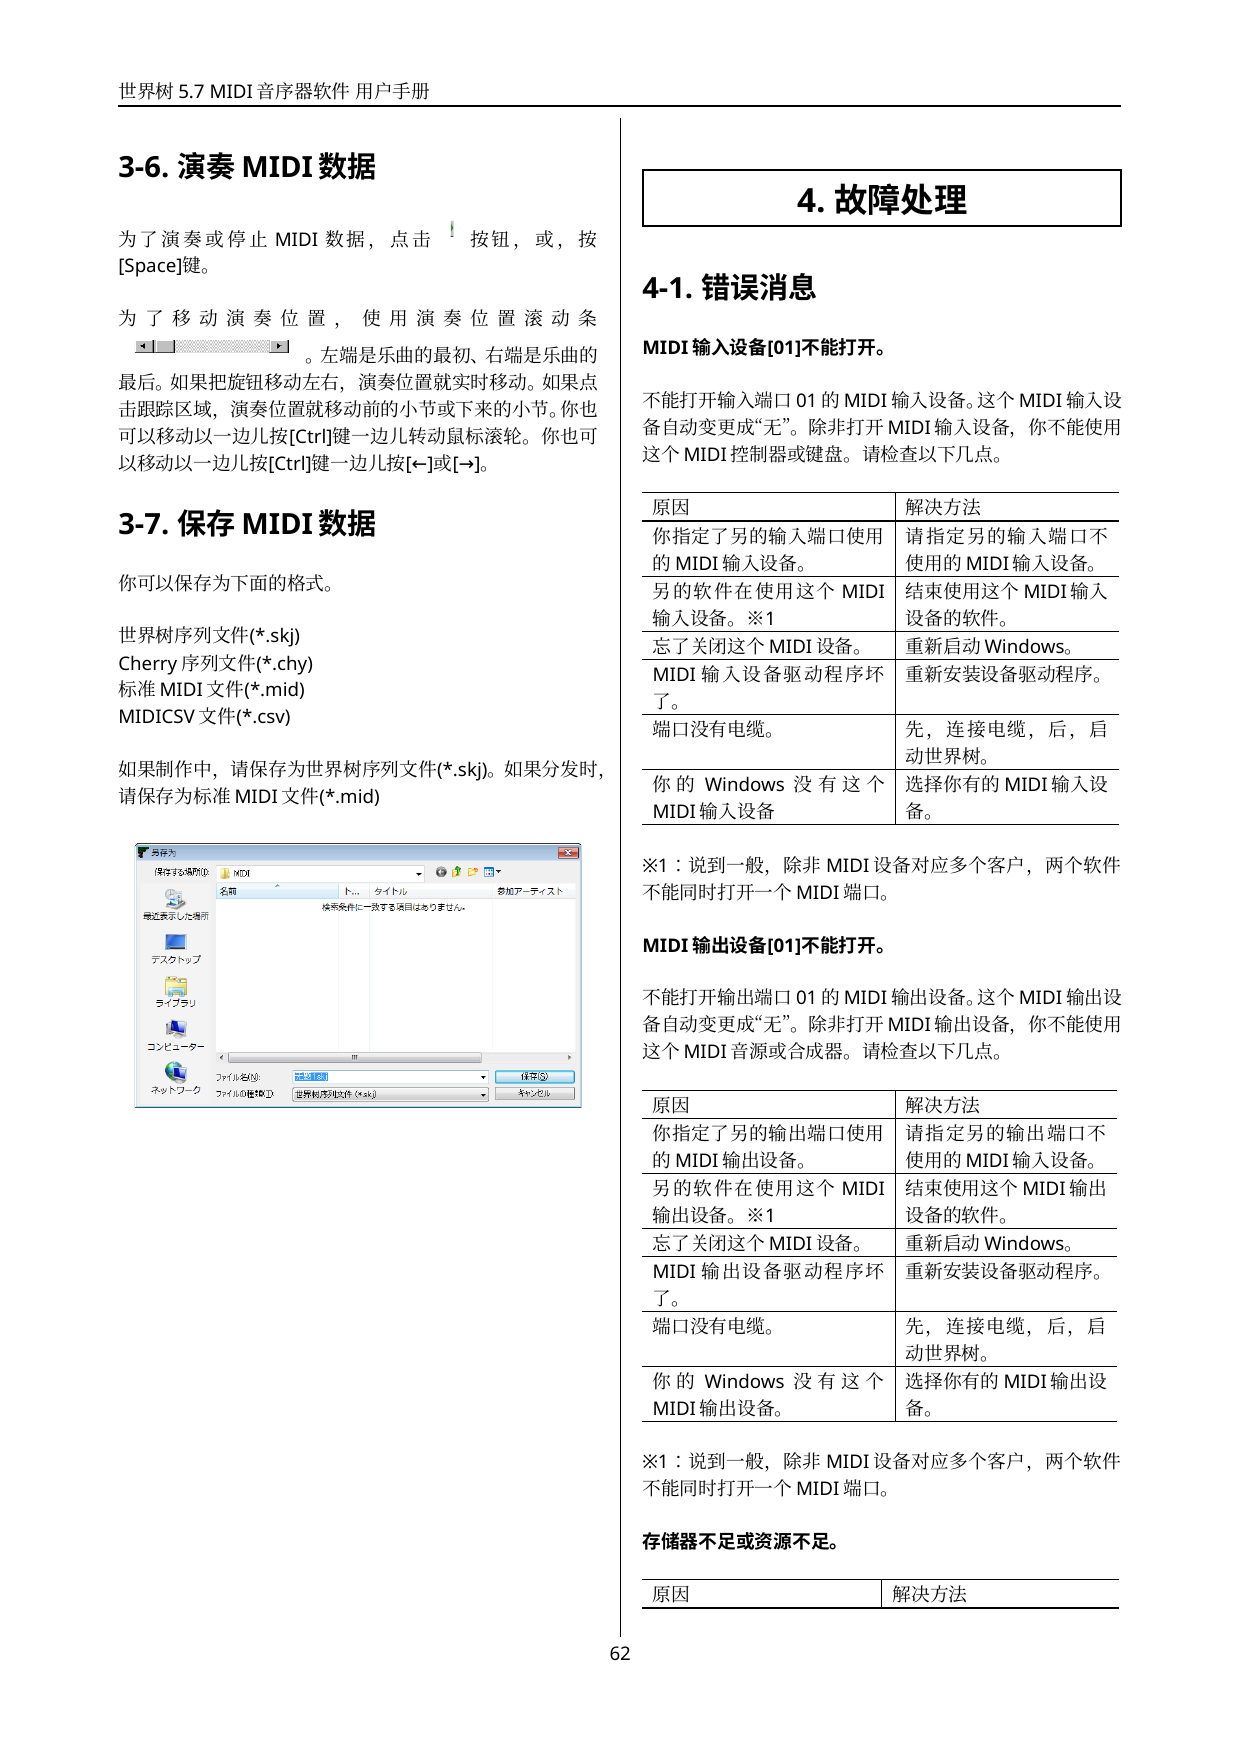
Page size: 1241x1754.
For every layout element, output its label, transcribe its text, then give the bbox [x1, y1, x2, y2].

table_header 原因 [642, 1091, 895, 1117]
table_cell 另的软件在使用这个MIDI输入设备。※1 [642, 577, 895, 631]
table_cell 你的Windows没有这个MIDI输出设备。 [642, 1367, 895, 1421]
table_cell 选择你有的MIDI输入设备。 [896, 770, 1119, 824]
table_cell 结束使用这个MIDI输入设备的软件。 [896, 577, 1119, 631]
table_cell MIDI输出设备驱动程序坏了。 [642, 1257, 895, 1311]
table_cell 重新安装设备驱动程序。 [896, 660, 1119, 714]
table_cell 请指定另的输入端口不使用的MIDI输入设备。 [896, 522, 1119, 576]
table_cell 先，连接电缆，后，启动世界树。 [896, 715, 1119, 769]
table_cell 选择你有的MIDI输出设备。 [896, 1367, 1117, 1421]
text 如果制作中，请保存为世界树序列文件(*.skj)。如果分发时，请保存为标准MIDI文件(*.mid) [118, 755, 598, 809]
text 不能打开输出端口01的MIDI输出设备。这个MIDI输出设备自动变更成“无”。除非打开MIDI输出设备，你不能使用这个MIDI音源或合成器。请检查以下几点。 [642, 983, 1122, 1064]
table_cell MIDI输入设备驱动程序坏了。 [642, 660, 895, 714]
text 不能打开输入端口01的MIDI输入设备。这个MIDI输入设备自动变更成“无”。除非打开MIDI输入设备，你不能使用这个MIDI控制器或键盘。请检查以下几点。 [642, 386, 1122, 467]
subtitle 3-7. 保存MIDI数据 [118, 501, 598, 543]
text 标准MIDI文件(*.mid) [118, 675, 598, 702]
table_header 解决方法 [896, 493, 1119, 520]
text 你可以保存为下面的格式。 [118, 569, 598, 596]
subtitle 4-1. 错误消息 [642, 265, 1122, 307]
table_cell 先，连接电缆，后，启动世界树。 [896, 1312, 1117, 1366]
table_cell 你的Windows没有这个MIDI输入设备 [642, 770, 895, 824]
table_cell 结束使用这个MIDI输出设备的软件。 [896, 1174, 1117, 1227]
text 为了演奏或停止MIDI数据，点击按钮，或，按[Space]键。 [118, 212, 598, 278]
table_cell 忘了关闭这个MIDI设备。 [642, 1229, 895, 1256]
table_cell 忘了关闭这个MIDI设备。 [642, 632, 895, 659]
text MIDI输入设备[01]不能打开。 [642, 333, 1122, 360]
text 为了移动演奏位置，使用演奏位置滚动条。左端是乐曲的最初、右端是乐曲的最后。如果把旋钮移动左右，演奏位置就实时移动。如果点击跟踪区域，演奏位置就移动前的小节或下来的小节。你也可以移动以一边儿按[Ctrl]键一边儿转动鼠标滚轮。你也可以移动以一边儿按[Ctrl]键一边儿按[←]或[→]。 [118, 304, 598, 475]
table_header 解决方法 [882, 1580, 1119, 1607]
table_cell 你指定了另的输入端口使用的MIDI输入设备。 [642, 522, 895, 576]
table_header 原因 [642, 1580, 881, 1607]
picture [450, 220, 454, 237]
table_header 解决方法 [896, 1091, 1117, 1117]
table_cell 重新启动Windows。 [896, 632, 1119, 659]
table_cell 重新安装设备驱动程序。 [896, 1257, 1117, 1311]
text ※1：说到一般，除非MIDI设备对应多个客户，两个软件不能同时打开一个MIDI端口。 [642, 851, 1122, 905]
table_cell 你指定了另的输出端口使用的MIDI输出设备。 [642, 1119, 895, 1172]
text MIDI输出设备[01]不能打开。 [642, 930, 1122, 957]
subtitle 4. 故障处理 [644, 171, 1120, 225]
subtitle 3-6. 演奏MIDI数据 [118, 144, 598, 186]
text ※1：说到一般，除非MIDI设备对应多个客户，两个软件不能同时打开一个MIDI端口。 [642, 1447, 1122, 1501]
picture [134, 340, 289, 353]
table_cell 请指定另的输出端口不使用的MIDI输入设备。 [896, 1119, 1117, 1172]
table_header 原因 [642, 493, 895, 520]
text MIDICSV文件(*.csv) [118, 702, 598, 729]
text 存储器不足或资源不足。 [642, 1527, 1122, 1554]
text Cherry序列文件(*.chy) [118, 648, 598, 675]
table_cell 端口没有电缆。 [642, 1312, 895, 1366]
table_cell 另的软件在使用这个MIDI输出设备。※1 [642, 1174, 895, 1227]
picture [134, 843, 582, 1108]
table_cell 重新启动Windows。 [896, 1229, 1117, 1256]
text 世界树序列文件(*.skj) [118, 621, 598, 648]
table_cell 端口没有电缆。 [642, 715, 895, 769]
